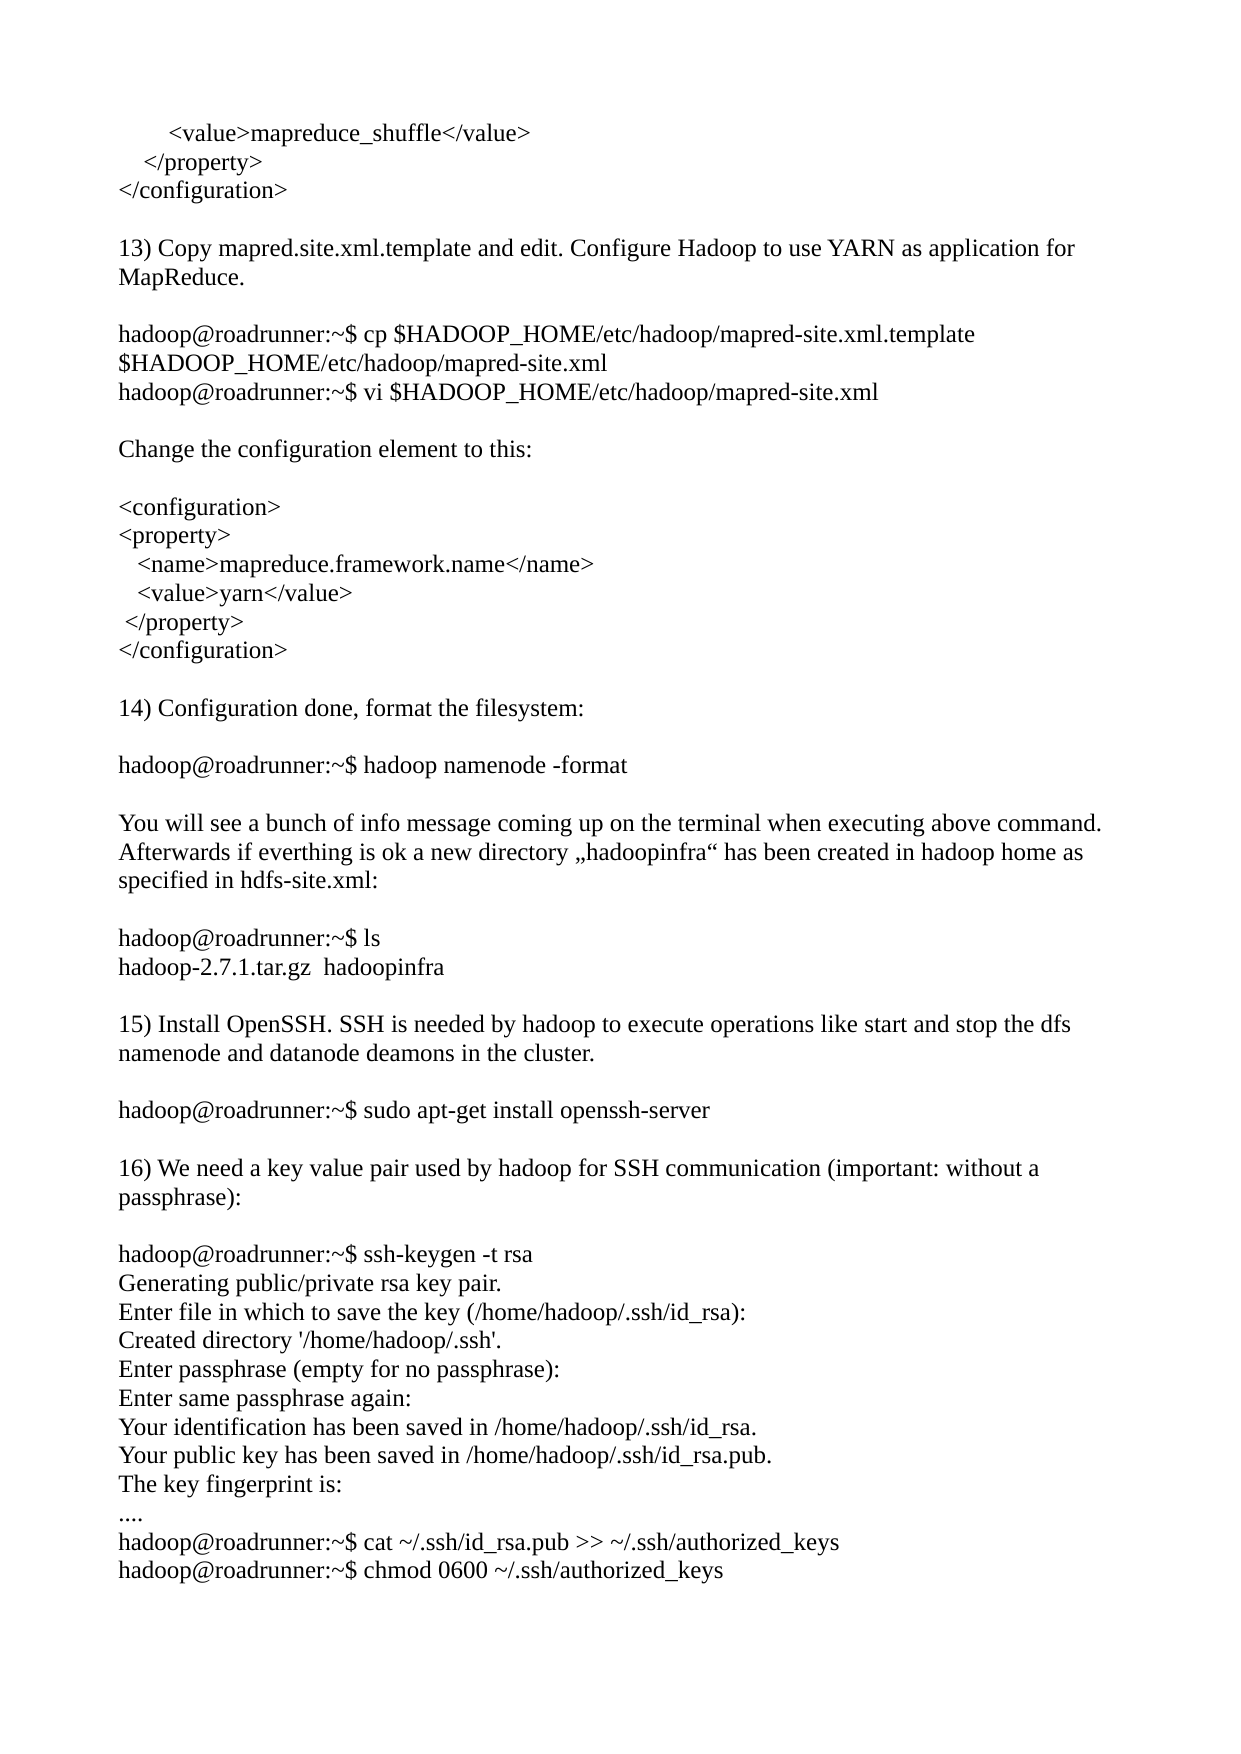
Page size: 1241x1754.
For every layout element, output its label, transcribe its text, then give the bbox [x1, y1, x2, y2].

text 15) Install OpenSSH. SSH is needed by hadoop to execute operations like start and stop the dfs namenode and datanode deamons in the cluster. [118, 1009, 1122, 1067]
text Enter passphrase (empty for no passphrase): [118, 1354, 1122, 1383]
text </configuration> [118, 176, 1122, 204]
text Your public key has been saved in /home/hadoop/.ssh/id_rsa.pub. [118, 1441, 1122, 1469]
text <property> [118, 521, 1122, 549]
text <value>mapreduce_shuffle</value> [118, 118, 1122, 147]
text </property> [118, 147, 1122, 176]
text Enter file in which to save the key (/home/hadoop/.ssh/id_rsa): [118, 1297, 1122, 1326]
text hadoop@roadrunner:~$ cat ~/.ssh/id_rsa.pub >> ~/.ssh/authorized_keys [118, 1527, 1122, 1556]
text hadoop@roadrunner:~$ chmod 0600 ~/.ssh/authorized_keys [118, 1556, 1122, 1584]
text You will see a bunch of info message coming up on the terminal when executing above command. Afterwards if everthing is ok a new directory „hadoopinfra“ has been created in hadoop home as specified in hdfs-site.xml: [118, 808, 1122, 894]
text hadoop@roadrunner:~$ vi $HADOOP_HOME/etc/hadoop/mapred-site.xml [118, 377, 1122, 406]
text hadoop@roadrunner:~$ cp $HADOOP_HOME/etc/hadoop/mapred-site.xml.template $HADOOP_HOME/etc/hadoop/mapred-site.xml [118, 319, 1122, 377]
text hadoop-2.7.1.tar.gz hadoopinfra [118, 952, 1122, 981]
text Created directory '/home/hadoop/.ssh'. [118, 1326, 1122, 1354]
text 14) Configuration done, format the filesystem: [118, 693, 1122, 722]
text .... [118, 1498, 1122, 1527]
text The key fingerprint is: [118, 1469, 1122, 1498]
text hadoop@roadrunner:~$ ssh-keygen -t rsa [118, 1239, 1122, 1268]
text </property> [118, 607, 1122, 636]
text hadoop@roadrunner:~$ ls [118, 923, 1122, 952]
text hadoop@roadrunner:~$ hadoop namenode -format [118, 751, 1122, 779]
text 16) We need a key value pair used by hadoop for SSH communication (important: without a passphrase): [118, 1153, 1122, 1211]
text </configuration> [118, 636, 1122, 664]
text Generating public/private rsa key pair. [118, 1268, 1122, 1297]
text Change the configuration element to this: [118, 434, 1122, 463]
text <configuration> [118, 492, 1122, 521]
text <value>yarn</value> [118, 578, 1122, 607]
text 13) Copy mapred.site.xml.template and edit. Configure Hadoop to use YARN as application for MapReduce. [118, 233, 1122, 291]
text Your identification has been saved in /home/hadoop/.ssh/id_rsa. [118, 1412, 1122, 1441]
text <name>mapreduce.framework.name</name> [118, 549, 1122, 578]
text hadoop@roadrunner:~$ sudo apt-get install openssh-server [118, 1096, 1122, 1124]
text Enter same passphrase again: [118, 1383, 1122, 1412]
